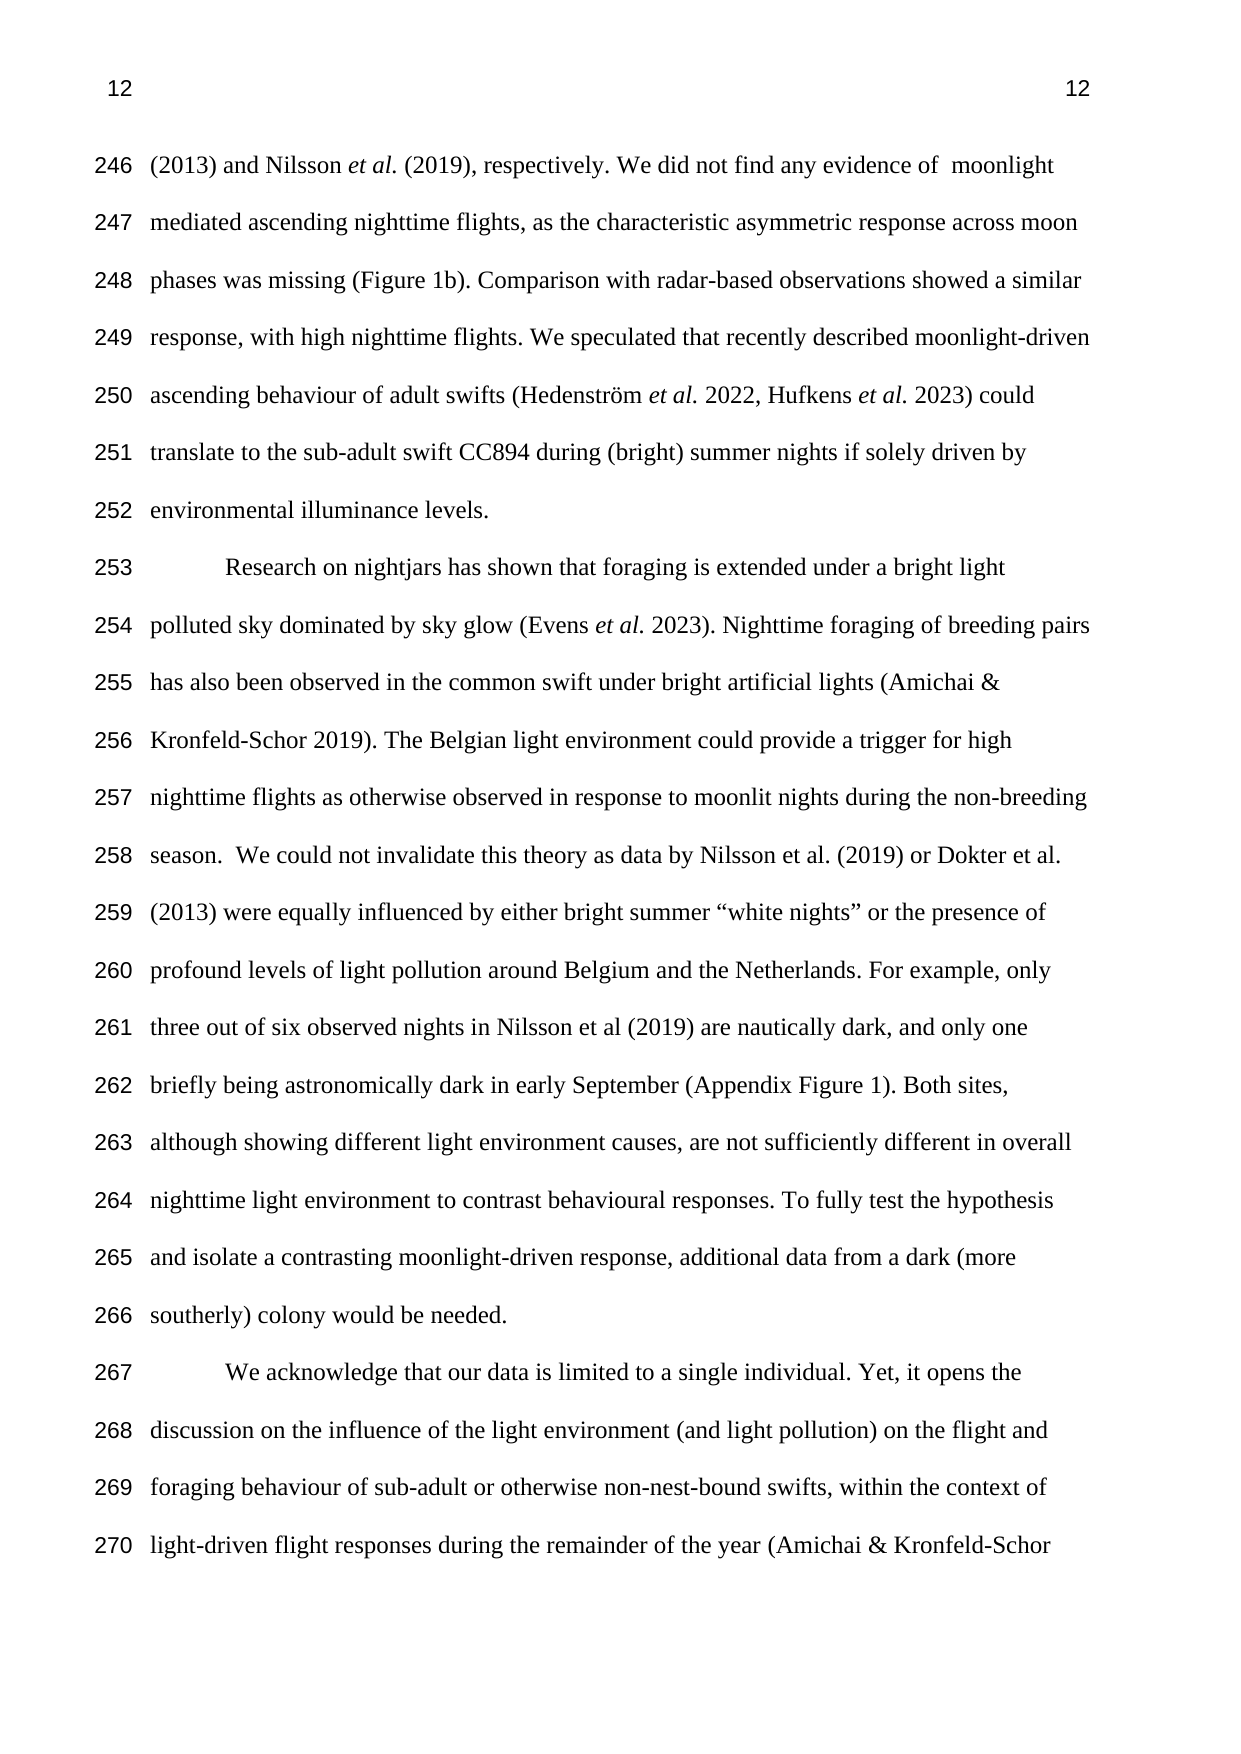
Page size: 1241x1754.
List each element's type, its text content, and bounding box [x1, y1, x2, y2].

text We acknowledge that our data is limited to a single individual. Yet, it opens the discussion on the influence of the light environment (and light pollution) on the flight and foraging behaviour of sub-adult or otherwise non-nest-bound swifts, within the context of light-driven flight responses during the remainder of the year (Amichai & Kronfeld-Schor [150, 1357, 1090, 1559]
text Research on nightjars has shown that foraging is extended under a bright light polluted sky dominated by sky glow (Evens et al. 2023). Nighttime foraging of breeding pairs has also been observed in the common swift under bright artificial lights (Amichai & Kronfeld-Schor 2019). The Belgian light environment could provide a trigger for high nighttime flights as otherwise observed in response to moonlit nights during the non-breeding season. We could not invalidate this theory as data by Nilsson et al. (2019) or Dokter et al. (2013) were equally influenced by either bright summer “white nights” or the presence of profound levels of light pollution around Belgium and the Netherlands. For example, only three out of six observed nights in Nilsson et al (2019) are nautically dark, and only one briefly being astronomically dark in early September (Appendix Figure 1). Both sites, although showing different light environment causes, are not sufficiently different in overall nighttime light environment to contrast behavioural responses. To fully test the hypothesis and isolate a contrasting moonlight-driven response, additional data from a dark (more southerly) colony would be needed. [150, 552, 1090, 1329]
text (2013) and Nilsson et al. (2019), respectively. We did not find any evidence of moonlight mediated ascending nighttime flights, as the characteristic asymmetric response across moon phases was missing (Figure 1b). Comparison with radar-based observations showed a similar response, with high nighttime flights. We speculated that recently described moonlight-driven ascending behaviour of adult swifts (Hedenström et al. 2022, Hufkens et al. 2023) could translate to the sub-adult swift CC894 during (bright) summer nights if solely driven by environmental illuminance levels. [150, 150, 1090, 524]
